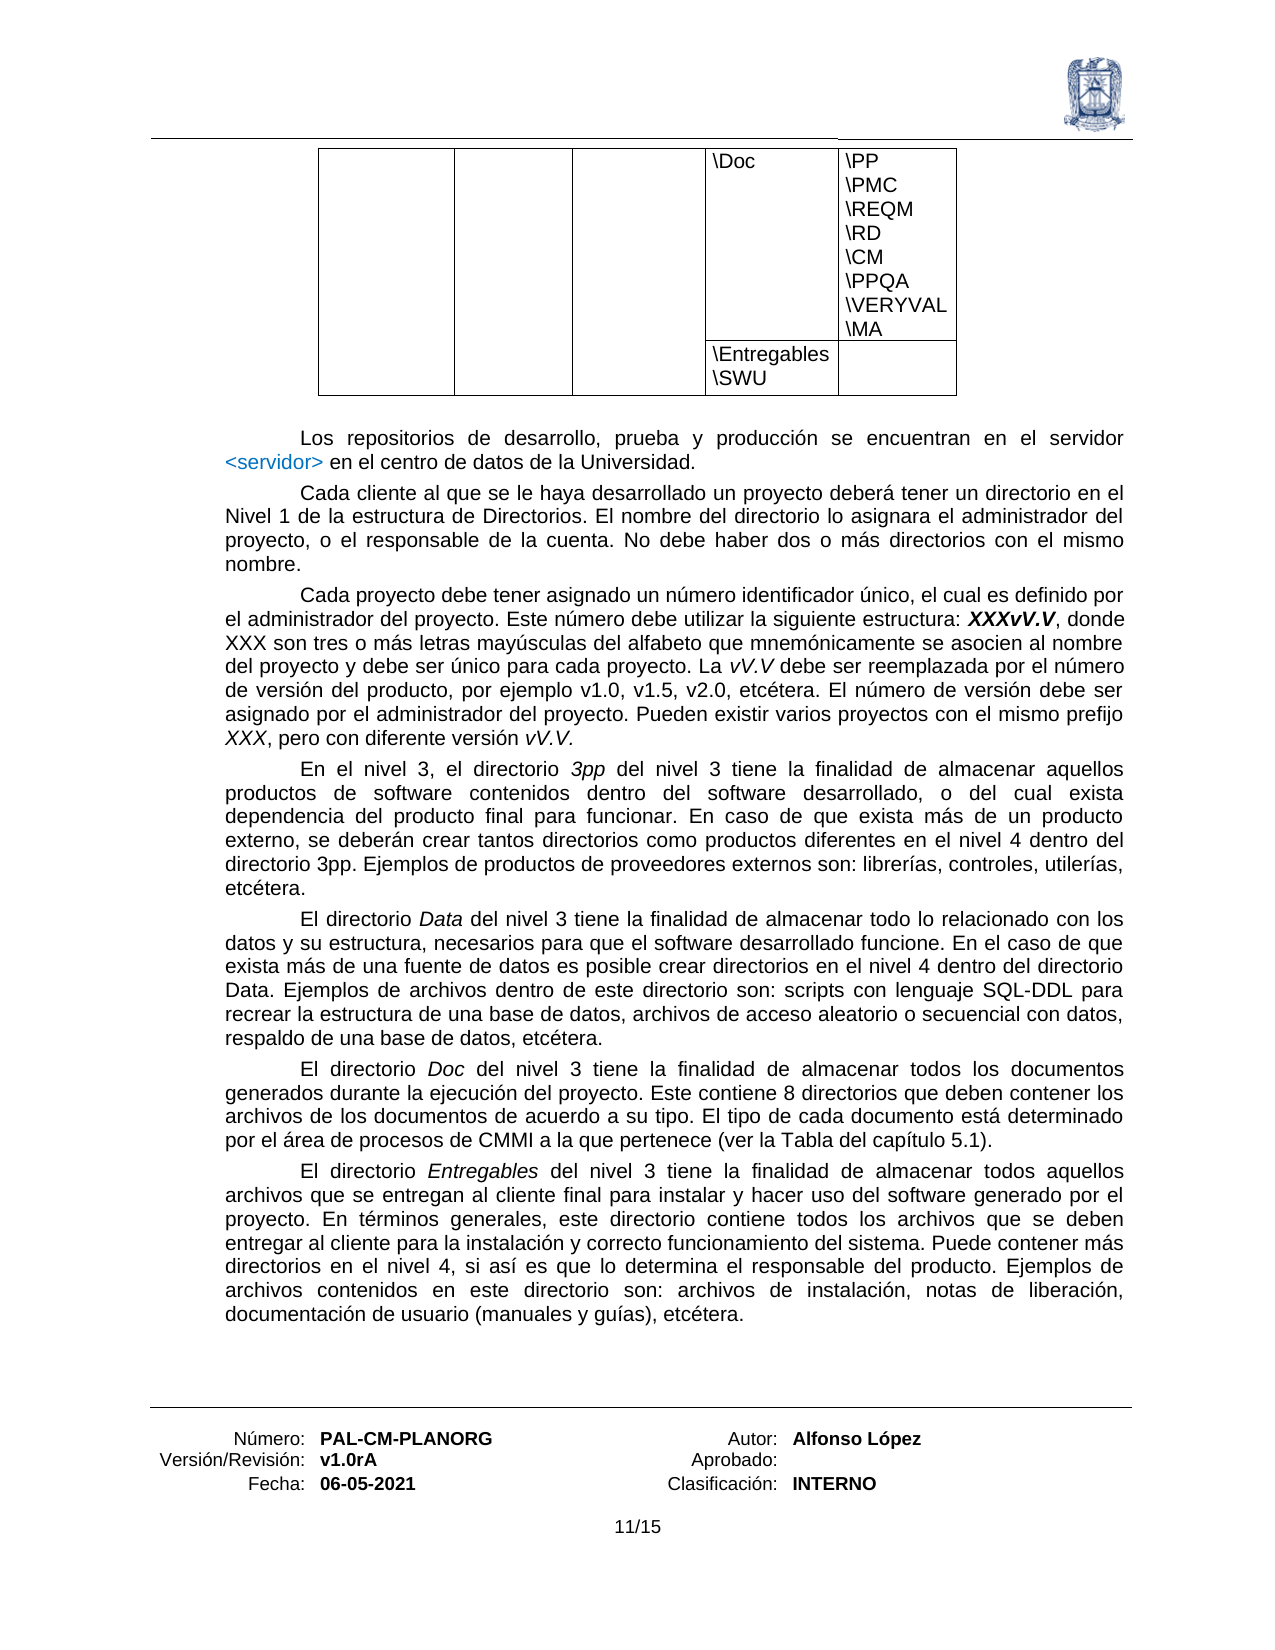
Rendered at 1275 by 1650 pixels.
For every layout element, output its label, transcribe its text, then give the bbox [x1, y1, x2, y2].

table_cell \PP \PMC \REQM \RD \CM \PPQA \VERYVAL \MA [839, 149, 956, 340]
text El directorio Doc del nivel 3 tiene la finalidad de almacenar todos los documentos generados durante la ejecución del proyecto. Este contiene 8 directorios que deben contener los archivos de los documentos de acuerdo a su tipo. El tipo de cada documento está determinado por el área de procesos de CMMI a la que pertenece (ver la Tabla del capítulo 5.1). [225, 1056, 1125, 1152]
text Cada cliente al que se le haya desarrollado un proyecto deberá tener un directorio en el Nivel 1 de la estructura de Directorios. El nombre del directorio lo asignara el administrador del proyecto, o el responsable de la cuenta. No debe haber dos o más directorios con el mismo nombre. [225, 480, 1125, 576]
table_cell \Doc [706, 149, 838, 340]
table_cell [573, 149, 705, 395]
table_cell [319, 149, 454, 395]
text Los repositorios de desarrollo, prueba y producción se encuentran en el servidor <servidor> en el centro de datos de la Universidad. [225, 426, 1125, 474]
text El directorio Data del nivel 3 tiene la finalidad de almacenar todo lo relacionado con los datos y su estructura, necesarios para que el software desarrollado funcione. En el caso de que exista más de una fuente de datos es posible crear directorios en el nivel 4 dentro del directorio Data. Ejemplos de archivos dentro de este directorio son: scripts con lenguaje SQL-DDL para recrear la estructura de una base de datos, archivos de acceso aleatorio o secuencial con datos, respaldo de una base de datos, etcétera. [225, 906, 1125, 1050]
picture [1064, 57, 1125, 132]
table_cell [839, 341, 956, 395]
text El directorio Entregables del nivel 3 tiene la finalidad de almacenar todos aquellos archivos que se entregan al cliente final para instalar y hacer uso del software generado por el proyecto. En términos generales, este directorio contiene todos los archivos que se deben entregar al cliente para la instalación y correcto funcionamiento del sistema. Puede contener más directorios en el nivel 4, si así es que lo determina el responsable del producto. Ejemplos de archivos contenidos en este directorio son: archivos de instalación, notas de liberación, documentación de usuario (manuales y guías), etcétera. [225, 1158, 1125, 1326]
table_cell \Entregables \SWU [706, 341, 838, 395]
table_cell [455, 149, 572, 395]
text En el nivel 3, el directorio 3pp del nivel 3 tiene la finalidad de almacenar aquellos productos de software contenidos dentro del software desarrollado, o del cual exista dependencia del producto final para funcionar. En caso de que exista más de un producto externo, se deberán crear tantos directorios como productos diferentes en el nivel 4 dentro del directorio 3pp. Ejemplos de productos de proveedores externos son: librerías, controles, utilerías, etcétera. [225, 756, 1125, 900]
text Cada proyecto debe tener asignado un número identificador único, el cual es definido por el administrador del proyecto. Este número debe utilizar la siguiente estructura: XXXvV.V, donde XXX son tres o más letras mayúsculas del alfabeto que mnemónicamente se asocien al nombre del proyecto y debe ser único para cada proyecto. La vV.V debe ser reemplazada por el número de versión del producto, por ejemplo v1.0, v1.5, v2.0, etcétera. El número de versión debe ser asignado por el administrador del proyecto. Pueden existir varios proyectos con el mismo prefijo XXX, pero con diferente versión vV.V. [225, 582, 1125, 750]
